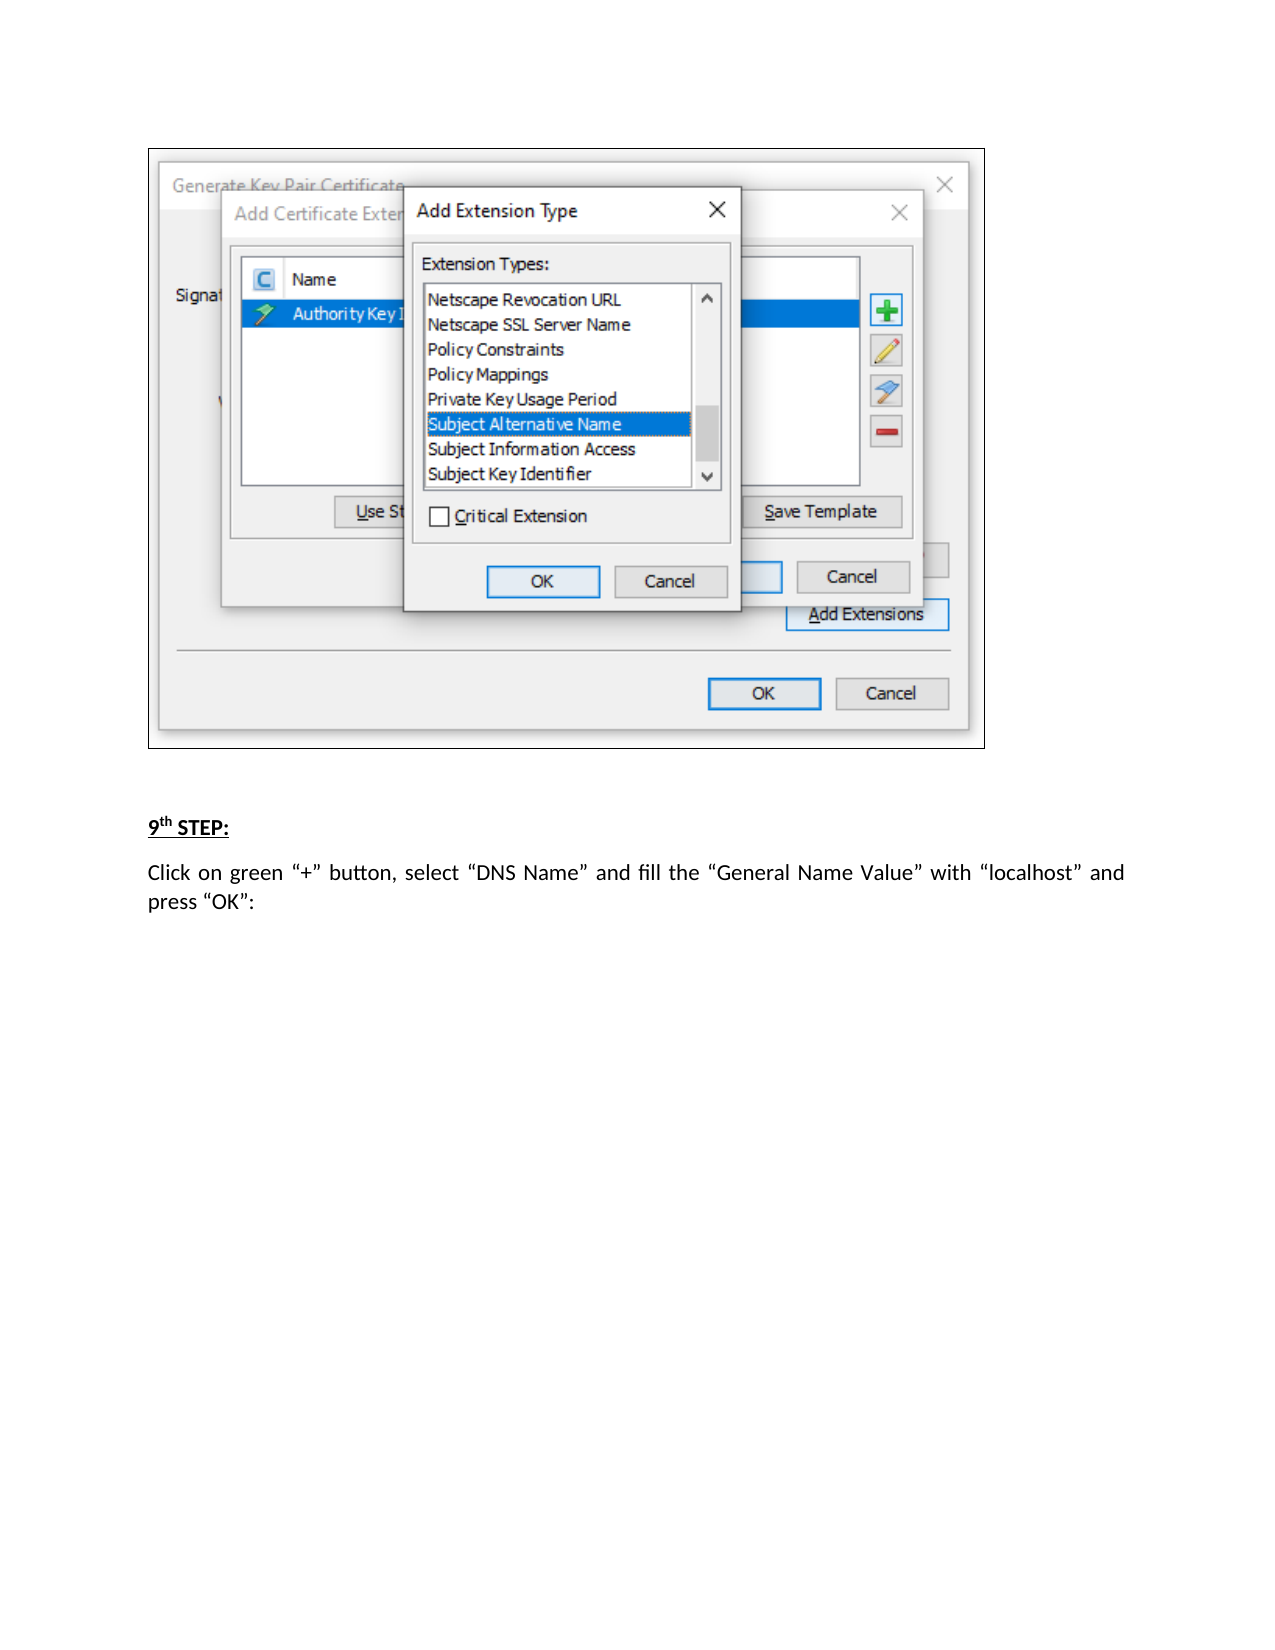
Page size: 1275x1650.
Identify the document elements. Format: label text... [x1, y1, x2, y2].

picture [149, 149, 984, 748]
text 9th STEP: [148, 813, 1127, 841]
text Click on green “+” button, select “DNS Name” and fill the “General Name Value” with “localhost” and press “OK”: [148, 858, 1127, 915]
